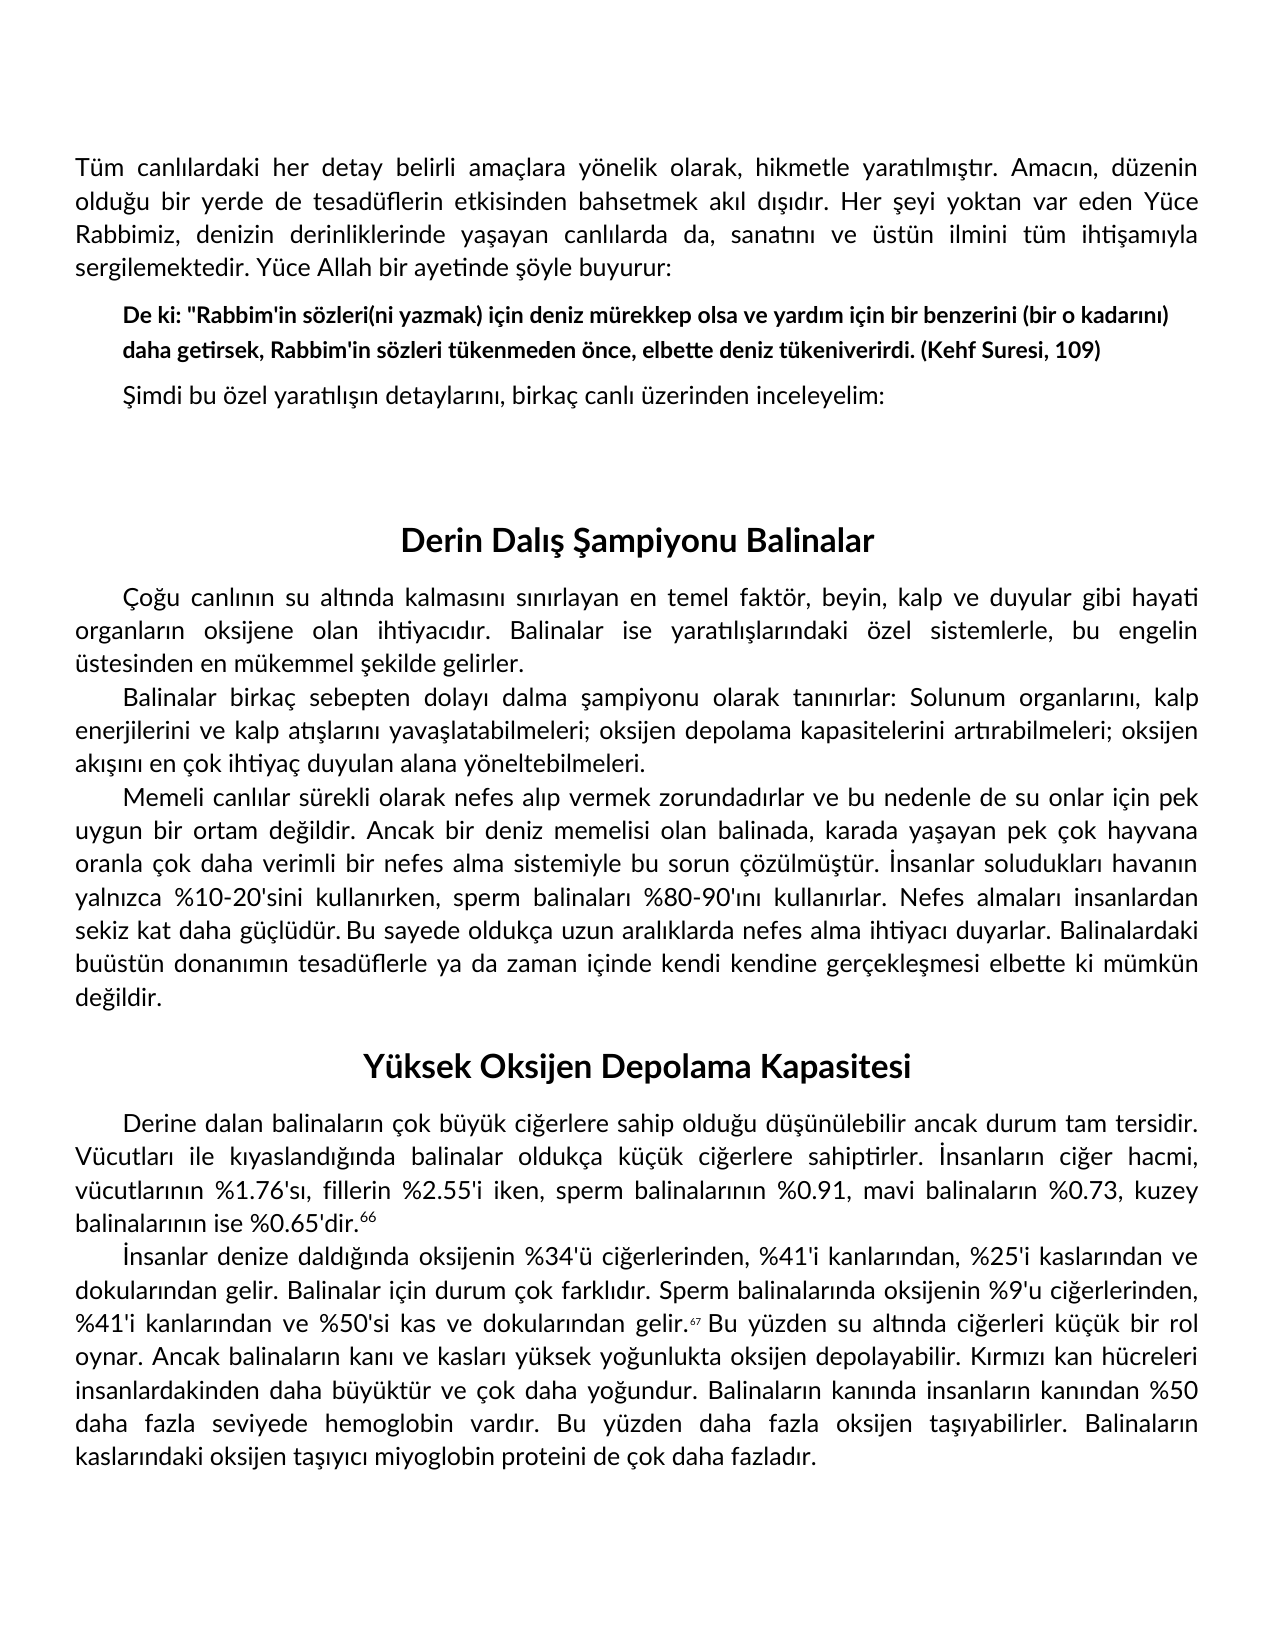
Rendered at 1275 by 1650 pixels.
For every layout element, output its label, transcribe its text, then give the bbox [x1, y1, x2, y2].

text Çoğu canlının su altında kalmasını sınırlayan en temel faktör, beyin, kalp ve duyular gibi hayati organların oksijene olan ihtiyacıdır. Balinalar ise yaratılışlarındaki özel sistemlerle, bu engelin üstesinden en mükemmel şekilde gelirler. [75, 579, 1200, 679]
text İnsanlar denize daldığında oksijenin %34'ü ciğerlerinden, %41'i kanlarından, %25'i kaslarından ve dokularından gelir. Balinalar için durum çok farklıdır. Sperm balinalarında oksijenin %9'u ciğerlerinden, %41'i kanlarından ve %50'si kas ve dokularından gelir.67 Bu yüzden su altında ciğerleri küçük bir rol oynar. Ancak balinaların kanı ve kasları yüksek yoğunlukta oksijen depolayabilir. Kırmızı kan hücreleri insanlardakinden daha büyüktür ve çok daha yoğundur. Balinaların kanında insanların kanından %50 daha fazla seviyede hemoglobin vardır. Bu yüzden daha fazla oksijen taşıyabilirler. Balinaların kaslarındaki oksijen taşıyıcı miyoglobin proteini de çok daha fazladır. [75, 1239, 1200, 1472]
text Şimdi bu özel yaratılışın detaylarını, birkaç canlı üzerinden inceleyelim: [75, 378, 1200, 411]
text Derin Dalış Şampiyonu Balinalar [75, 516, 1200, 562]
text Derine dalan balinaların çok büyük ciğerlere sahip olduğu düşünülebilir ancak durum tam tersidir. Vücutları ile kıyaslandığında balinalar oldukça küçük ciğerlere sahiptirler. İnsanların ciğer hacmi, vücutlarının %1.76'sı, fillerin %2.55'i iken, sperm balinalarının %0.91, mavi balinaların %0.73, kuzey balinalarının ise %0.65'dir.66 [75, 1106, 1200, 1239]
text Memeli canlılar sürekli olarak nefes alıp vermek zorundadırlar ve bu nedenle de su onlar için pek uygun bir ortam değildir. Ancak bir deniz memelisi olan balinada, karada yaşayan pek çok hayvana oranla çok daha verimli bir nefes alma sistemiyle bu sorun çözülmüştür. İnsanlar soludukları havanın yalnızca %10-20'sini kullanırken, sperm balinaları %80-90'ını kullanırlar. Nefes almaları insanlardan sekiz kat daha güçlüdür. Bu sayede oldukça uzun aralıklarda nefes alma ihtiyacı duyarlar. Balinalardaki buüstün donanımın tesadüflerle ya da zaman içinde kendi kendine gerçekleşmesi elbette ki mümkün değildir. [75, 779, 1200, 1013]
text De ki: "Rabbim'in sözleri(ni yazmak) için deniz mürekkep olsa ve yardım için bir benzerini (bir o kadarını) daha getirsek, Rabbim'in sözleri tükenmeden önce, elbette deniz tükeniverirdi. (Kehf Suresi, 109) [122, 295, 1171, 366]
text Balinalar birkaç sebepten dolayı dalma şampiyonu olarak tanınırlar: Solunum organlarını, kalp enerjilerini ve kalp atışlarını yavaşlatabilmeleri; oksijen depolama kapasitelerini artırabilmeleri; oksijen akışını en çok ihtiyaç duyulan alana yöneltebilmeleri. [75, 679, 1200, 779]
text Yüksek Oksijen Depolama Kapasitesi [75, 1042, 1200, 1088]
text Tüm canlılardaki her detay belirli amaçlara yönelik olarak, hikmetle yaratılmıştır. Amacın, düzenin olduğu bir yerde de tesadüflerin etkisinden bahsetmek akıl dışıdır. Her şeyi yoktan var eden Yüce Rabbimiz, denizin derinliklerinde yaşayan canlılarda da, sanatını ve üstün ilmini tüm ihtişamıyla sergilemektedir. Yüce Allah bir ayetinde şöyle buyurur: [75, 150, 1200, 283]
